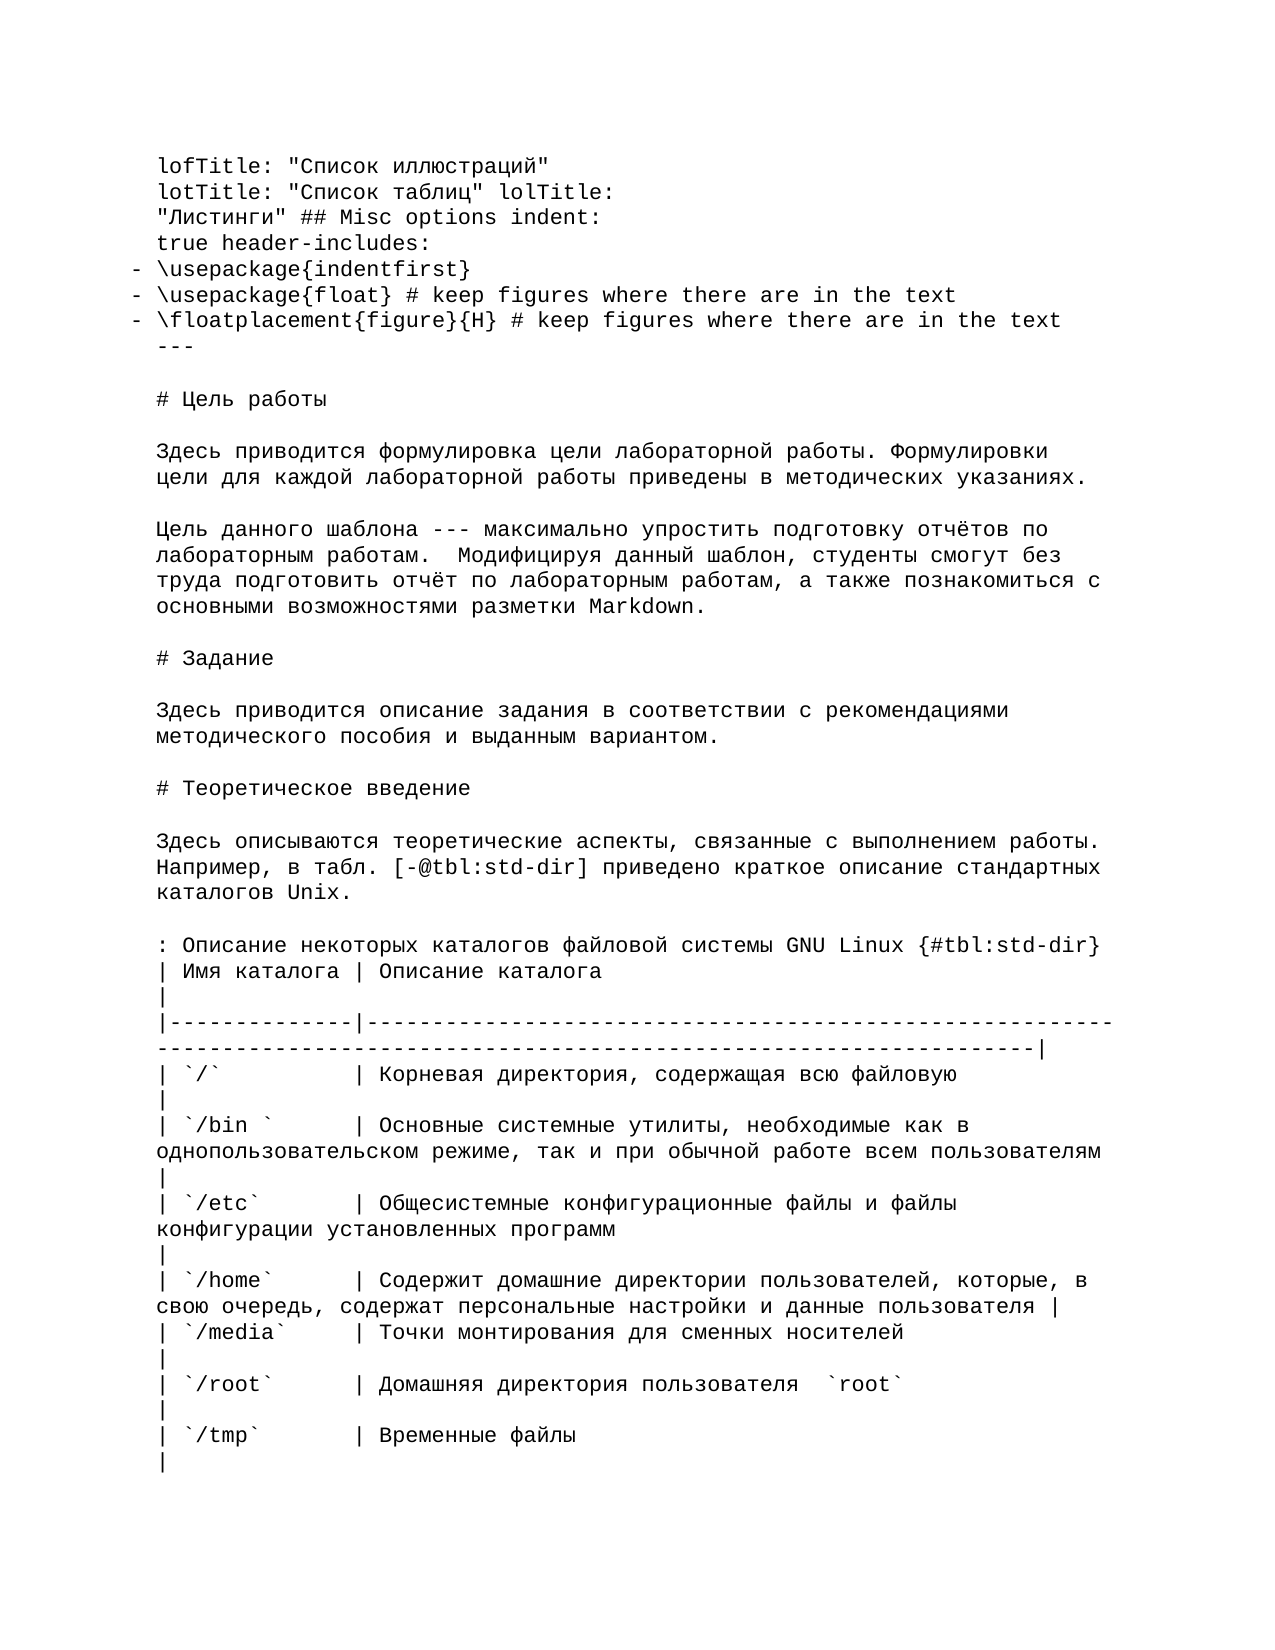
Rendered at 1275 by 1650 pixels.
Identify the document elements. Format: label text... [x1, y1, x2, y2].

text |--------------|--------------------------------------------------------- [156, 1011, 1115, 1036]
text # Задание [156, 647, 1115, 672]
text | [156, 1451, 1115, 1475]
text lofTitle: "Список иллюстраций" lotTitle: "Список таблиц" lolTitle: "Листинги" ## Misc options indent: true header-includes: [156, 155, 655, 257]
text | `/` | Корневая директория, содержащая всю файловую | [156, 1063, 1115, 1113]
text Цель данного шаблона --- максимально упростить подготовку отчётов по лабораторным работам. Модифицируя данный шаблон, студенты смогут без труда подготовить отчёт по лабораторным работам, а также познакомиться с основными возможностями разметки Markdown. [156, 518, 1102, 620]
list \usepackage{indentfirst} [130, 258, 1115, 283]
text # Теоретическое введение [156, 778, 1115, 802]
text | `/etc` | Общесистемные конфигурационные файлы и файлы [156, 1192, 1115, 1217]
text конфигурации установленных программ | [156, 1218, 1115, 1268]
text | `/media` | Точки монтирования для сменных носителей [156, 1321, 1115, 1346]
text однопользовательском режиме, так и при обычной работе всем пользователям | [156, 1141, 1115, 1191]
text | [156, 1347, 1115, 1372]
text # Цель работы [156, 388, 1115, 413]
text | `/tmp` | Временные файлы [156, 1424, 1115, 1449]
text --- [156, 336, 1115, 360]
text | [156, 1399, 1115, 1423]
text Здесь описываются теоретические аспекты, связанные с выполнением работы. [156, 830, 1115, 855]
list \floatplacement{figure}{H} # keep figures where there are in the text [130, 310, 1115, 334]
text | `/home` | Содержит домашние директории пользователей, которые, в свою очередь, содержат персональные настройки и данные пользователя | [156, 1269, 1115, 1320]
text : Описание некоторых каталогов файловой системы GNU Linux {#tbl:std-dir} [156, 934, 1115, 959]
text -------------------------------------------------------------------| [156, 1037, 1115, 1062]
text | `/bin ` | Основные системные утилиты, необходимые как в [156, 1114, 1115, 1139]
text Здесь приводится описание задания в соответствии с рекомендациями методического пособия и выданным вариантом. [156, 700, 1115, 750]
text Здесь приводится формулировка цели лабораторной работы. Формулировки цели для каждой лабораторной работы приведены в методических указаниях. [156, 440, 1089, 491]
text Например, в табл. [-@tbl:std-dir] приведено краткое описание стандартных каталогов Unix. [156, 856, 1115, 906]
list \usepackage{float} # keep figures where there are in the text [130, 284, 1115, 308]
text | `/root` | Домашняя директория пользователя `root` [156, 1373, 1115, 1397]
text | Имя каталога | Описание каталога | [156, 960, 1115, 1010]
